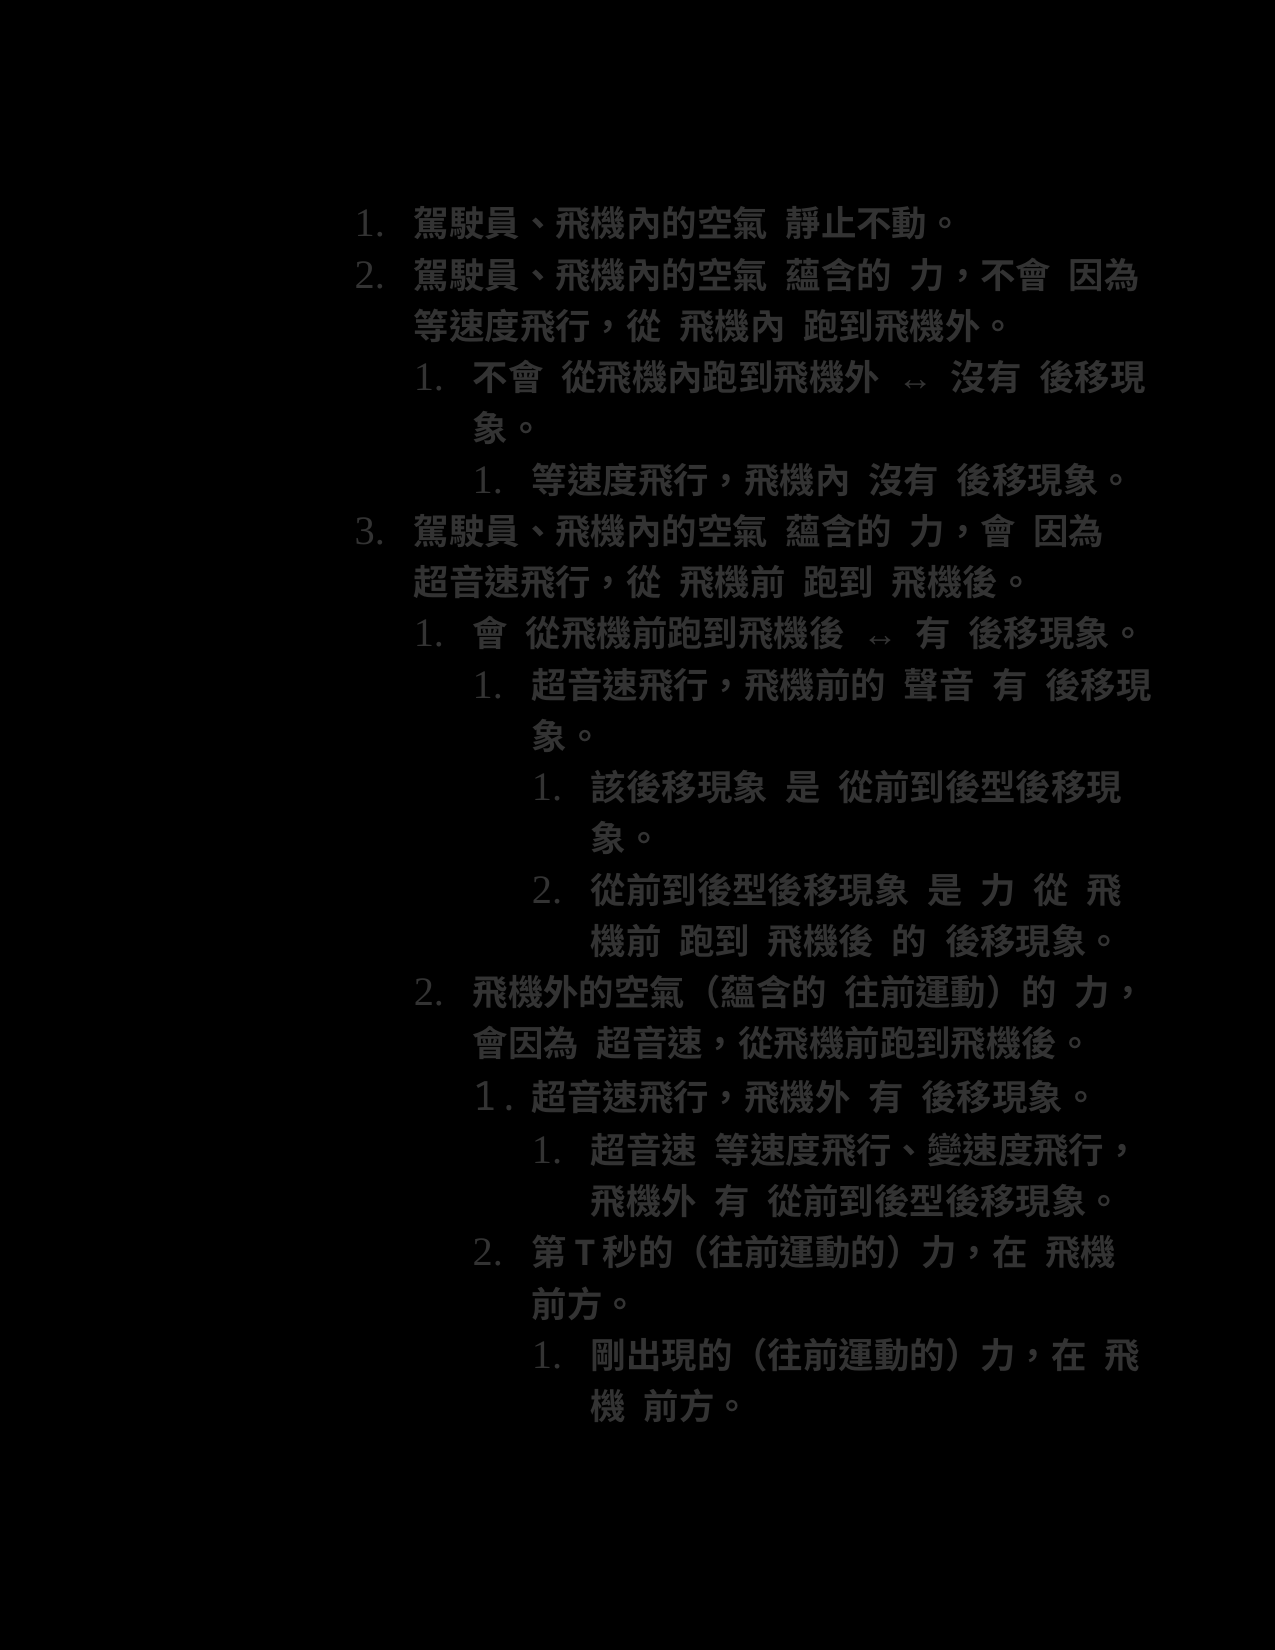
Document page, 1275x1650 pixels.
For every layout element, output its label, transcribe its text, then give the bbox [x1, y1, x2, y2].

list 超音速飛行，飛機前的 聲音 有 後移現象。 [472, 657, 1157, 759]
list 等速度飛行，飛機內 沒有 後移現象。 [472, 452, 1157, 503]
list 駕駛員、飛機內的空氣 蘊含的 力，不會 因為 等速度飛行，從 飛機內 跑到飛機外。 [354, 247, 1157, 349]
list 會 從飛機前跑到飛機後 ↔ 有 後移現象。 [413, 606, 1157, 657]
list 超音速 等速度飛行、變速度飛行，飛機外 有 從前到後型後移現象。 [532, 1122, 1157, 1225]
list 該後移現象 是 從前到後型後移現象。 [532, 759, 1157, 862]
list 不會 從飛機內跑到飛機外 ↔ 沒有 後移現象。 [413, 349, 1157, 452]
list 從前到後型後移現象 是 力 從 飛機前 跑到 飛機後 的 後移現象。 [532, 862, 1157, 964]
list 剛出現的（往前運動的）力，在 飛機 前方。 [532, 1327, 1157, 1430]
list 超音速飛行，飛機外 有 後移現象。 [472, 1067, 1157, 1122]
list 駕駛員、飛機內的空氣 蘊含的 力，會 因為 超音速飛行，從 飛機前 跑到 飛機後。 [354, 503, 1157, 606]
list 第T秒的（往前運動的）力，在 飛機 前方。 [472, 1225, 1157, 1327]
list 駕駛員、飛機內的空氣 靜止不動。 [354, 196, 1157, 247]
list 飛機外的空氣（蘊含的 往前運動）的 力，會因為 超音速，從飛機前跑到飛機後。 [413, 964, 1157, 1067]
